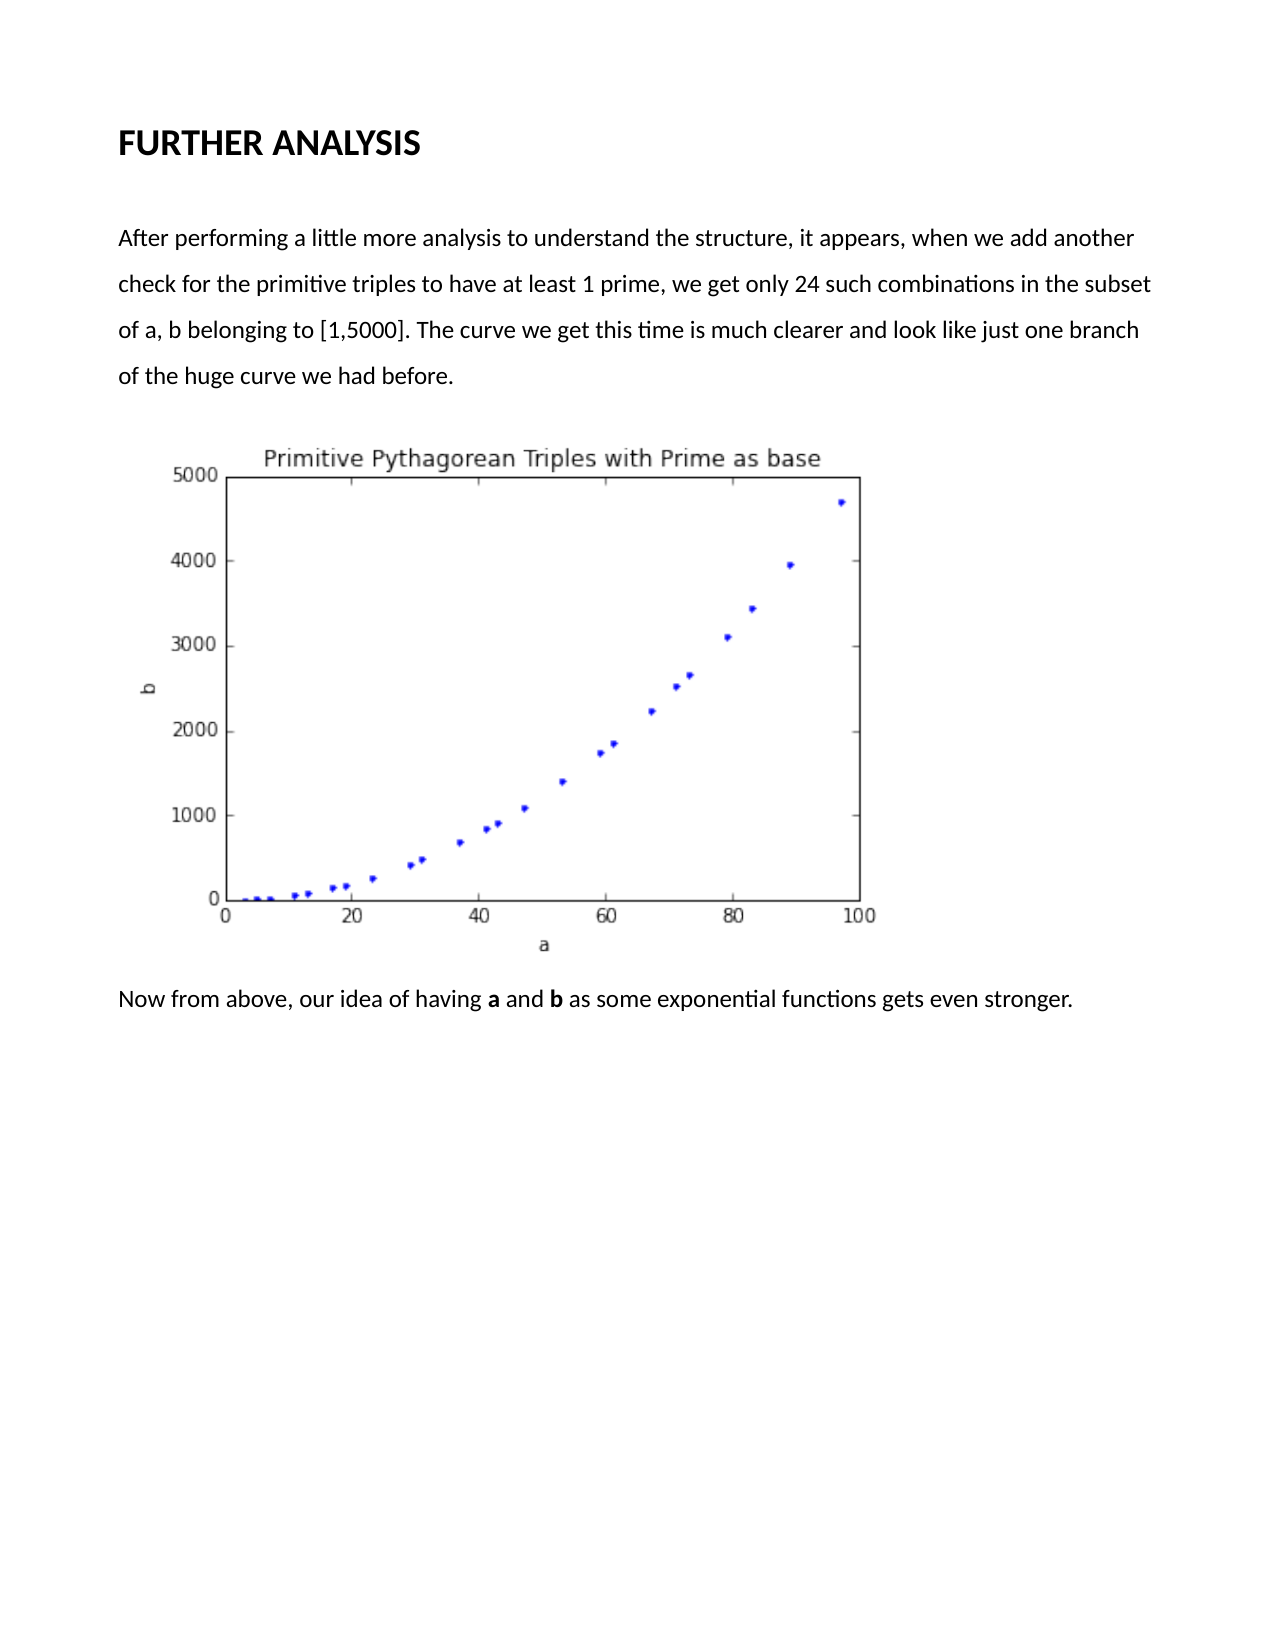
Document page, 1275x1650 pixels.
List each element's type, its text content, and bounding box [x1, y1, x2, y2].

picture [129, 435, 890, 969]
subtitle FURTHER ANALYSIS [118, 118, 1157, 164]
text Now from above, our idea of having a and b as some exponential functions gets even stronger. [118, 449, 1157, 1014]
text After performing a little more analysis to understand the structure, it appears, when we add another check for the primitive triples to have at least 1 prime, we get only 24 such combinations in the subset of a, b belonging to [1,5000]. The curve we get this time is much clearer and look like just one branch of the huge curve we had before. [118, 177, 1157, 390]
